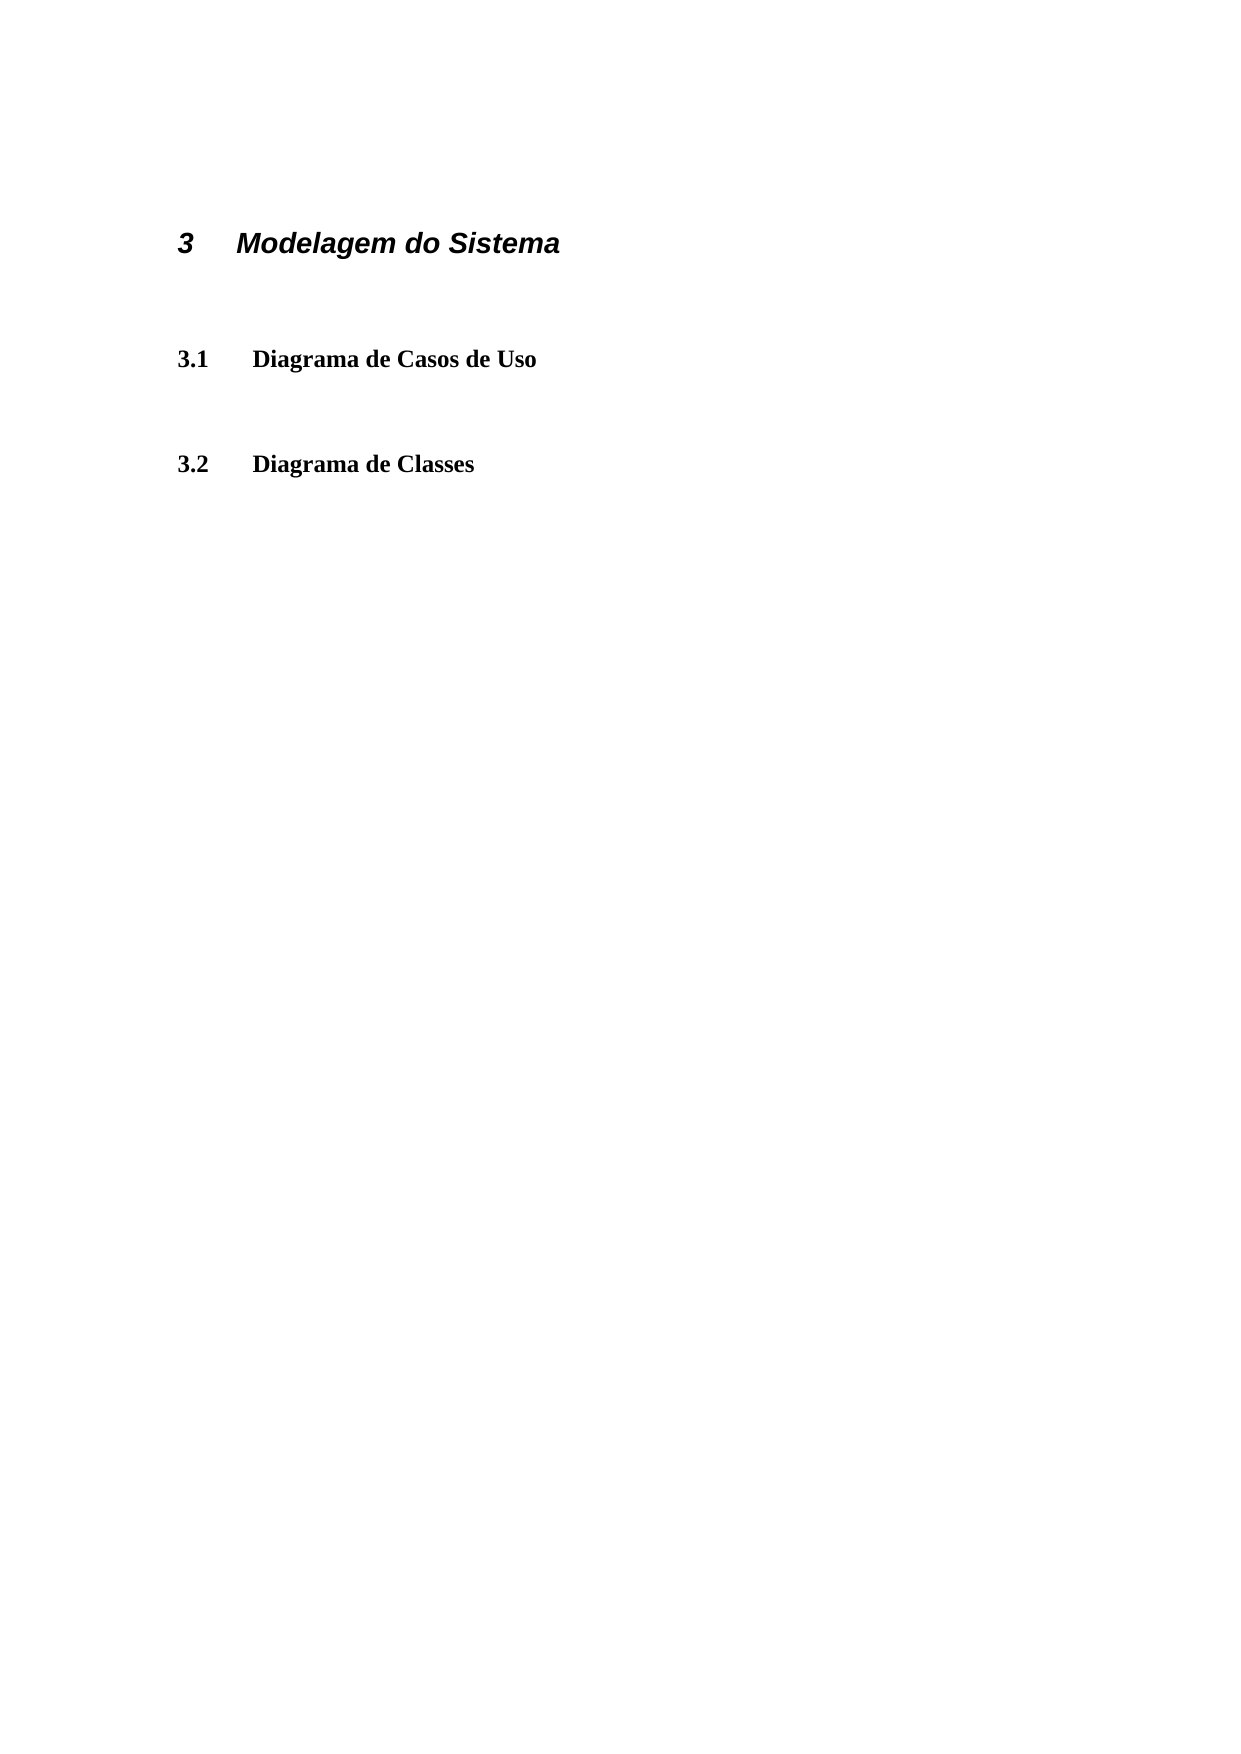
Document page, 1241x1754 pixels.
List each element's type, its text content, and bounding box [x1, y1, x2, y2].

subtitle Diagrama de Casos de Uso [177, 344, 1126, 373]
subtitle Diagrama de Classes [177, 449, 1126, 478]
subtitle Modelagem do Sistema [177, 226, 1126, 260]
